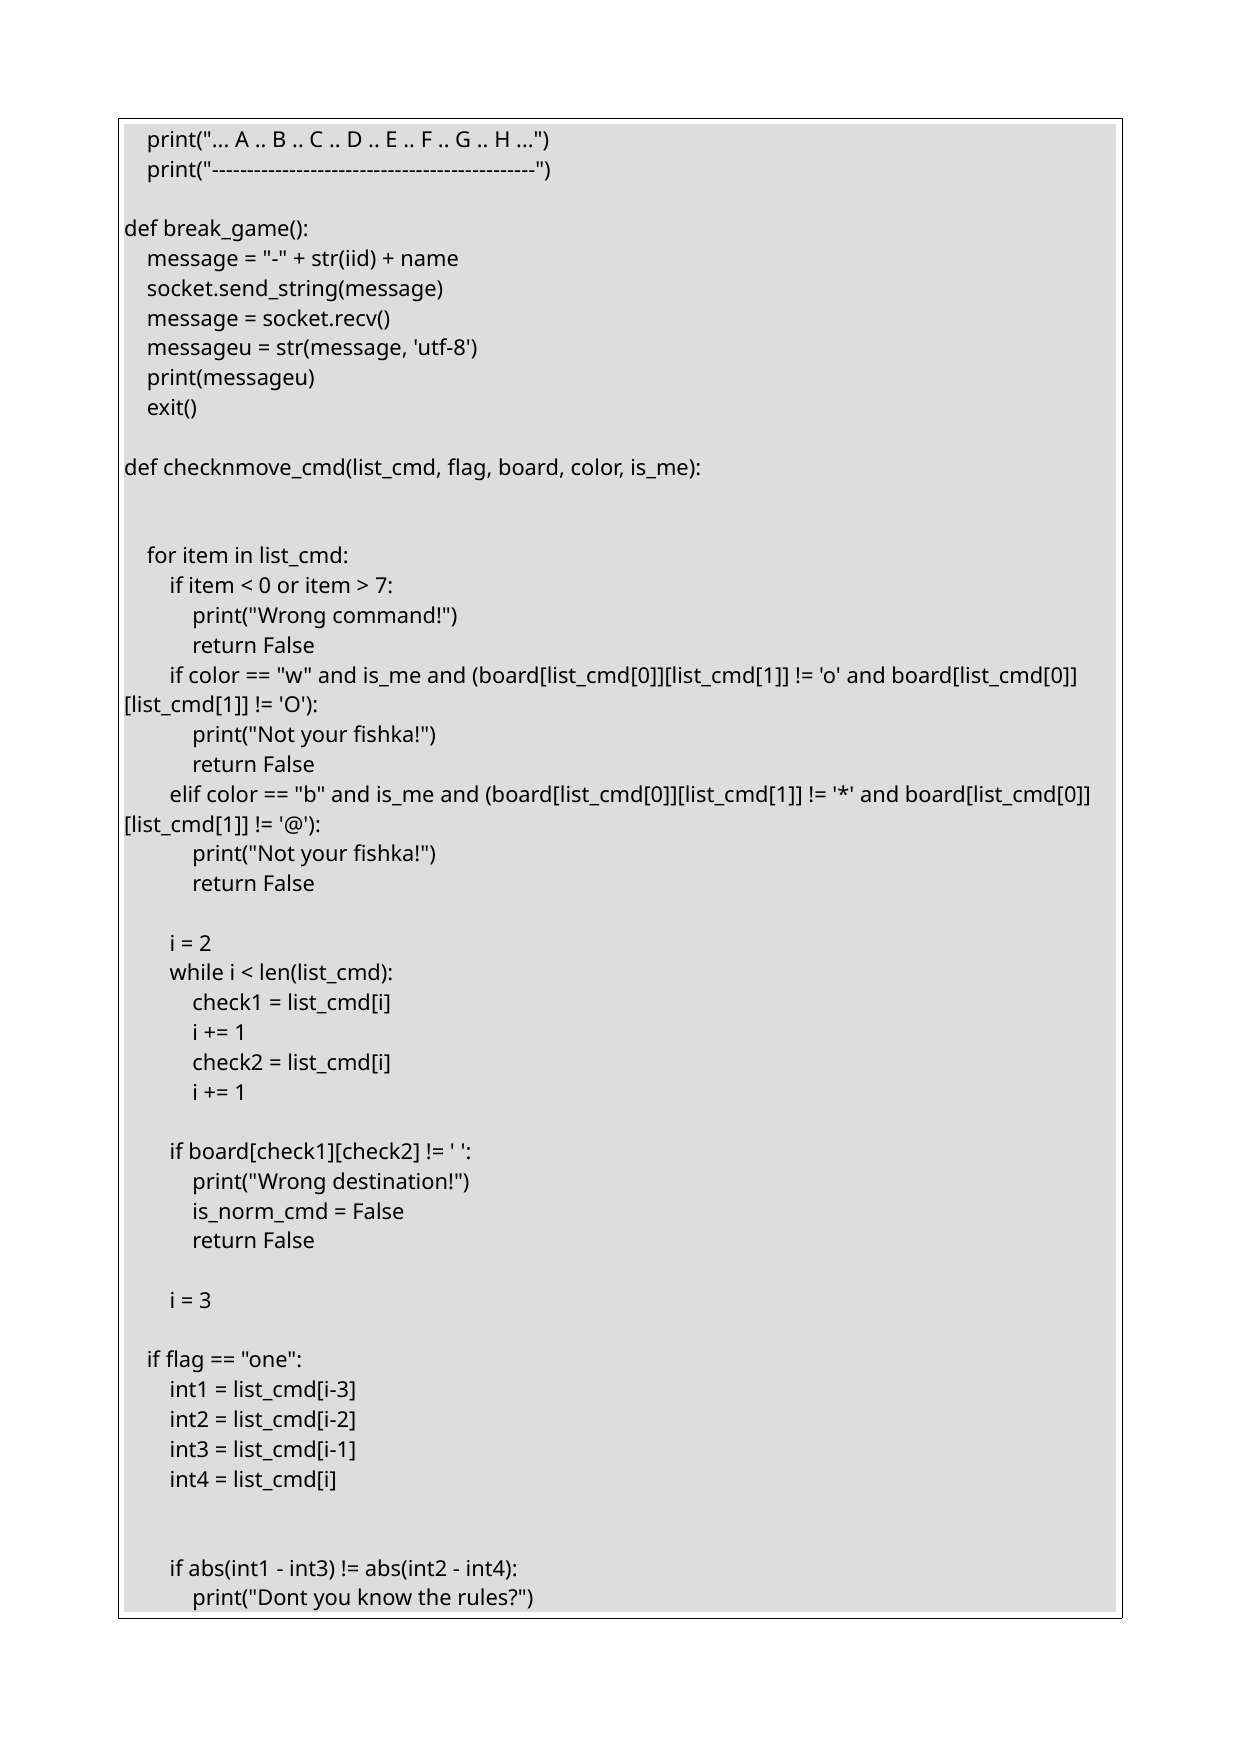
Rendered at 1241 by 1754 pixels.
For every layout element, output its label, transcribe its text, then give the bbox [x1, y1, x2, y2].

table_header print("... A .. B .. C .. D .. E .. F .. G .. H ...") print("----------------------------------------------") def break_game(): message = "-" + str(iid) + name socket.send_string(message) message = socket.recv() messageu = str(message, 'utf-8') print(messageu) exit() def checknmove_cmd(list_cmd, flag, board, color, is_me): for item in list_cmd: if item < 0 or item > 7: print("Wrong command!") return False if color == "w" and is_me and (board[list_cmd[0]][list_cmd[1]] != 'o' and board[list_cmd[0]][list_cmd[1]] != 'O'): print("Not your fishka!") return False elif color == "b" and is_me and (board[list_cmd[0]][list_cmd[1]] != '*' and board[list_cmd[0]][list_cmd[1]] != '@'): print("Not your fishka!") return False i = 2 while i < len(list_cmd): check1 = list_cmd[i] i += 1 check2 = list_cmd[i] i += 1 if board[check1][check2] != ' ': print("Wrong destination!") is_norm_cmd = False return False i = 3 if flag == "one": int1 = list_cmd[i-3] int2 = list_cmd[i-2] int3 = list_cmd[i-1] int4 = list_cmd[i] if abs(int1 - int3) != abs(int2 - int4): print("Dont you know the rules?") [119, 119, 1122, 1618]
